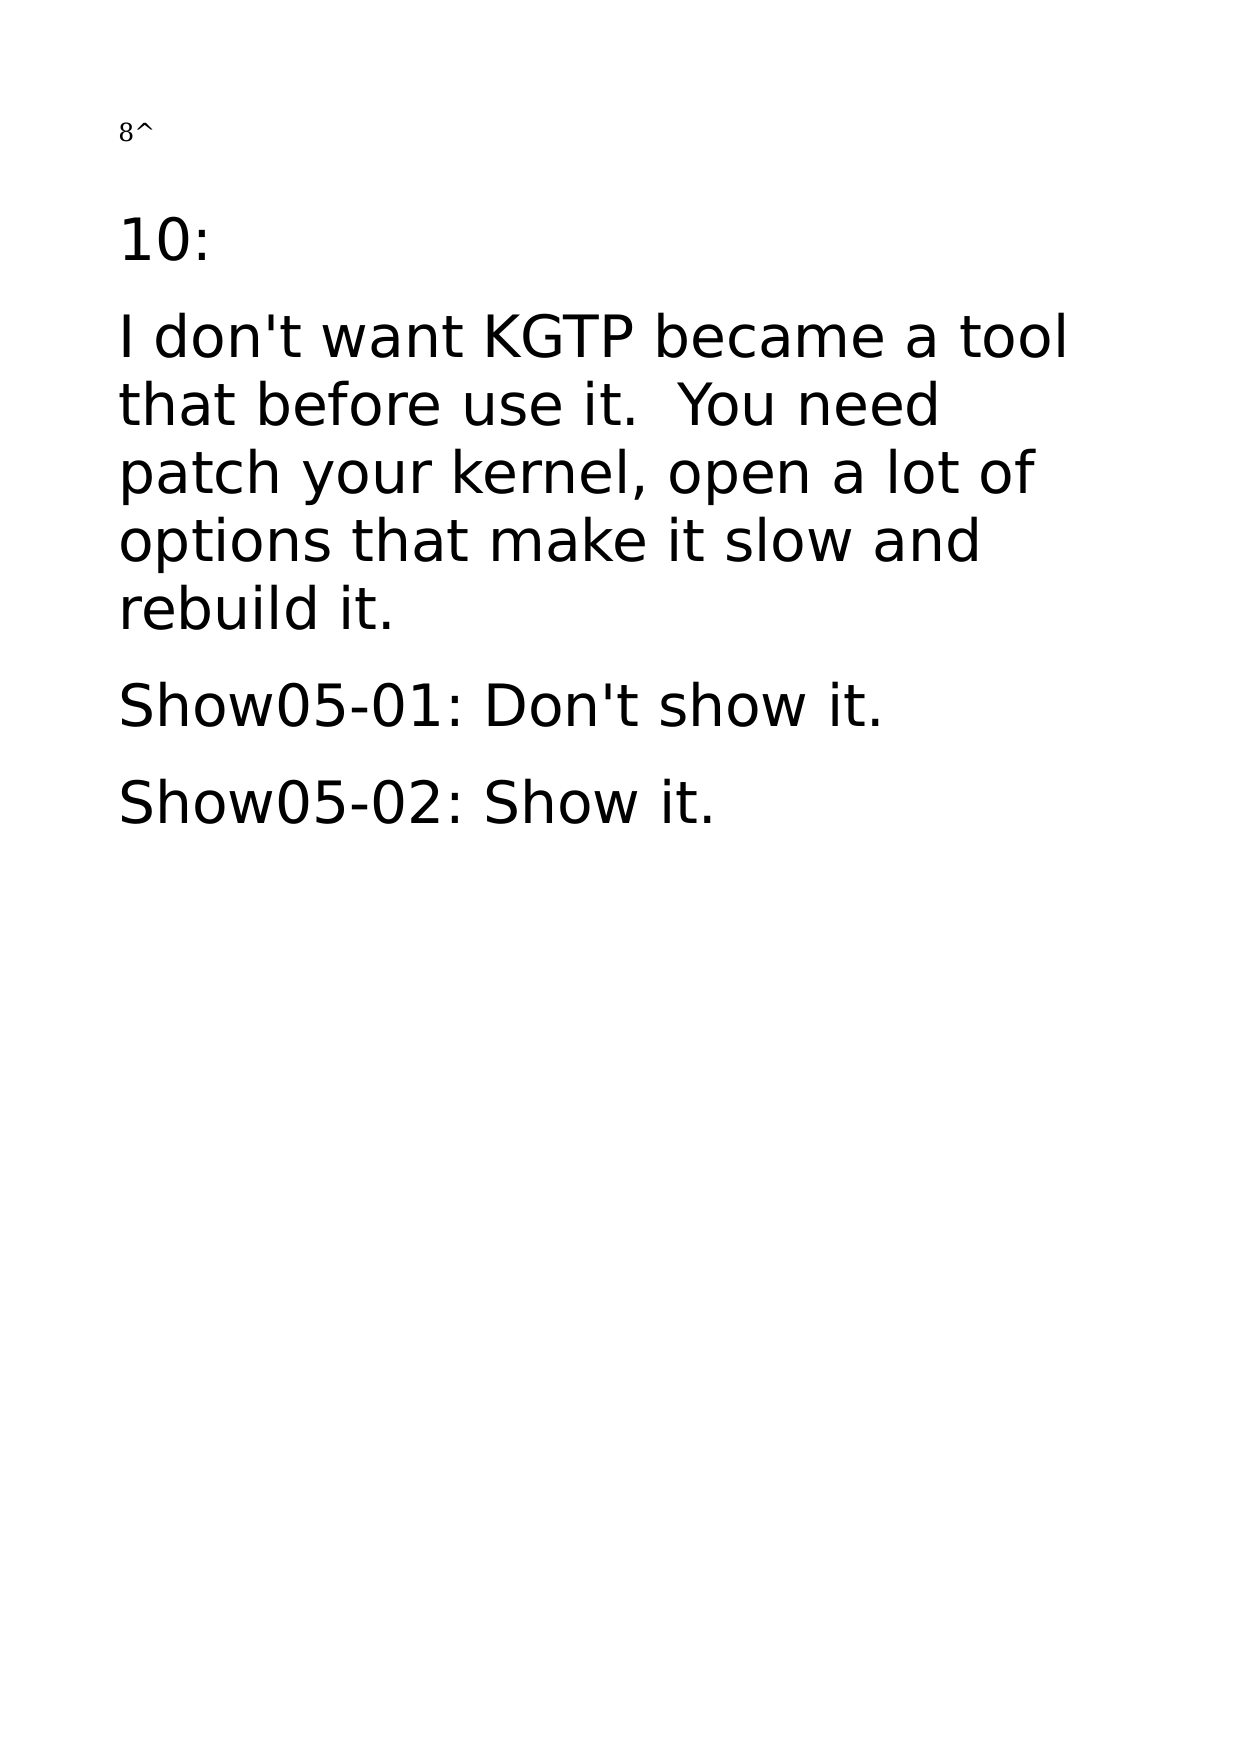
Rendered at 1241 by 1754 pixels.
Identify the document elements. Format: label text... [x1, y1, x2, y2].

text I don't want KGTP became a tool that before use it. You need patch your kernel, open a lot of options that make it slow and rebuild it. [118, 303, 1122, 643]
text 10: [118, 206, 1122, 274]
text Show05-01: Don't show it. [118, 672, 1122, 740]
text Show05-02: Show it. [118, 770, 1122, 838]
